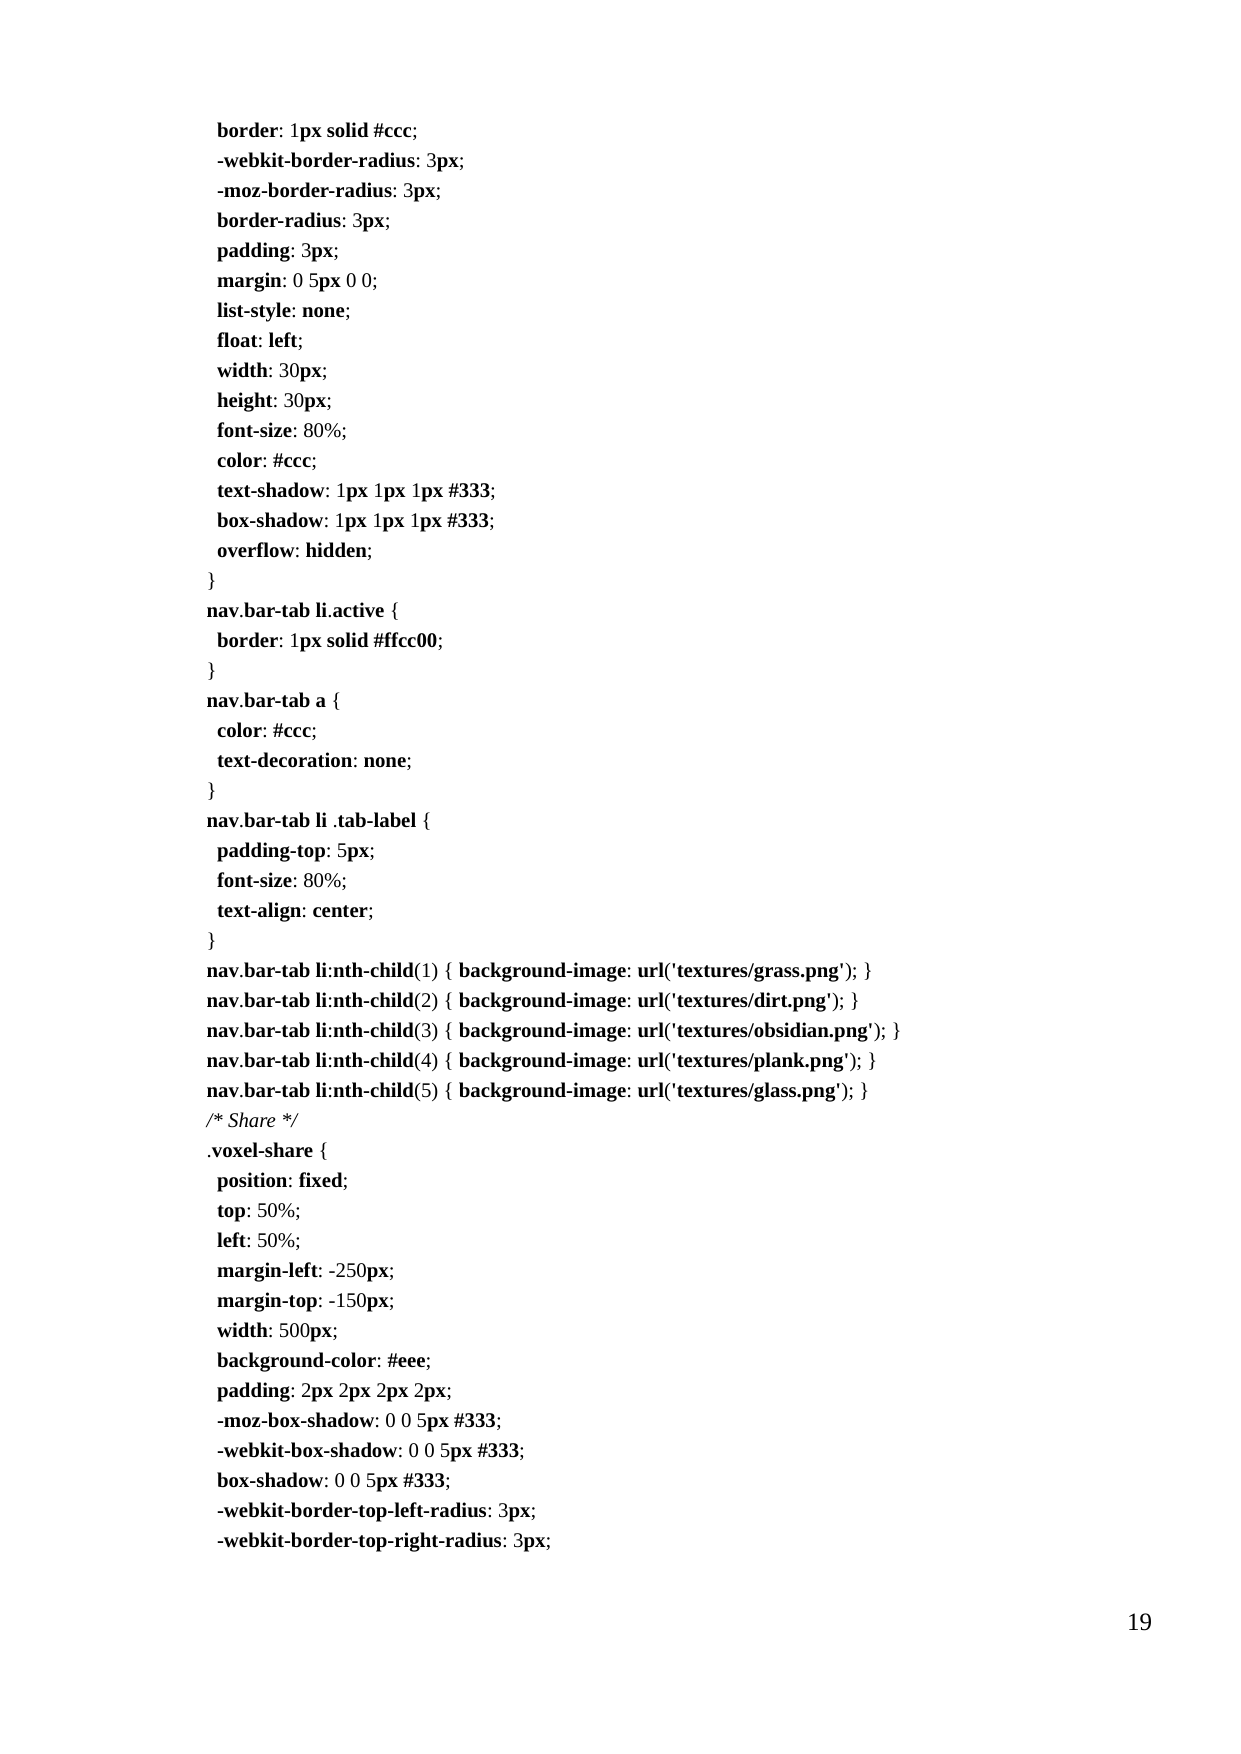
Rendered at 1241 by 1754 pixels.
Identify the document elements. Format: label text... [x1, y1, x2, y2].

text } [177, 658, 1152, 682]
text -webkit-border-radius: 3px; [177, 148, 1152, 172]
text } [177, 928, 1152, 952]
text -webkit-border-top-left-radius: 3px; [177, 1498, 1152, 1522]
text width: 30px; [177, 358, 1152, 382]
text nav.bar-tab a { [177, 688, 1152, 712]
text } [177, 778, 1152, 802]
text nav.bar-tab li.active { [177, 598, 1152, 622]
text background-color: #eee; [177, 1348, 1152, 1372]
text margin-top: -150px; [177, 1288, 1152, 1312]
text text-decoration: none; [177, 748, 1152, 772]
text -moz-border-radius: 3px; [177, 178, 1152, 202]
text -moz-box-shadow: 0 0 5px #333; [177, 1408, 1152, 1432]
text top: 50%; [177, 1198, 1152, 1222]
text nav.bar-tab li:nth-child(3) { background-image: url('textures/obsidian.png'); } [177, 1018, 1152, 1042]
text -webkit-box-shadow: 0 0 5px #333; [177, 1438, 1152, 1462]
text box-shadow: 0 0 5px #333; [177, 1468, 1152, 1492]
text nav.bar-tab li .tab-label { [177, 808, 1152, 832]
text nav.bar-tab li:nth-child(5) { background-image: url('textures/glass.png'); } [177, 1078, 1152, 1102]
text color: #ccc; [177, 448, 1152, 472]
text nav.bar-tab li:nth-child(2) { background-image: url('textures/dirt.png'); } [177, 988, 1152, 1012]
text font-size: 80%; [177, 868, 1152, 892]
text text-shadow: 1px 1px 1px #333; [177, 478, 1152, 502]
text -webkit-border-top-right-radius: 3px; [177, 1528, 1152, 1552]
text box-shadow: 1px 1px 1px #333; [177, 508, 1152, 532]
text position: fixed; [177, 1168, 1152, 1192]
text padding: 3px; [177, 238, 1152, 262]
text margin: 0 5px 0 0; [177, 268, 1152, 292]
text padding-top: 5px; [177, 838, 1152, 862]
text left: 50%; [177, 1228, 1152, 1252]
text height: 30px; [177, 388, 1152, 412]
text margin-left: -250px; [177, 1258, 1152, 1282]
text nav.bar-tab li:nth-child(4) { background-image: url('textures/plank.png'); } [177, 1048, 1152, 1072]
text /* Share */ [177, 1108, 1152, 1132]
text border-radius: 3px; [177, 208, 1152, 232]
text text-align: center; [177, 898, 1152, 922]
text nav.bar-tab li:nth-child(1) { background-image: url('textures/grass.png'); } [177, 958, 1152, 982]
text color: #ccc; [177, 718, 1152, 742]
text float: left; [177, 328, 1152, 352]
text border: 1px solid #ccc; [177, 118, 1152, 142]
text overflow: hidden; [177, 538, 1152, 562]
text font-size: 80%; [177, 418, 1152, 442]
text list-style: none; [177, 298, 1152, 322]
text } [177, 568, 1152, 592]
text padding: 2px 2px 2px 2px; [177, 1378, 1152, 1402]
text width: 500px; [177, 1318, 1152, 1342]
text border: 1px solid #ffcc00; [177, 628, 1152, 652]
text .voxel-share { [177, 1138, 1152, 1162]
